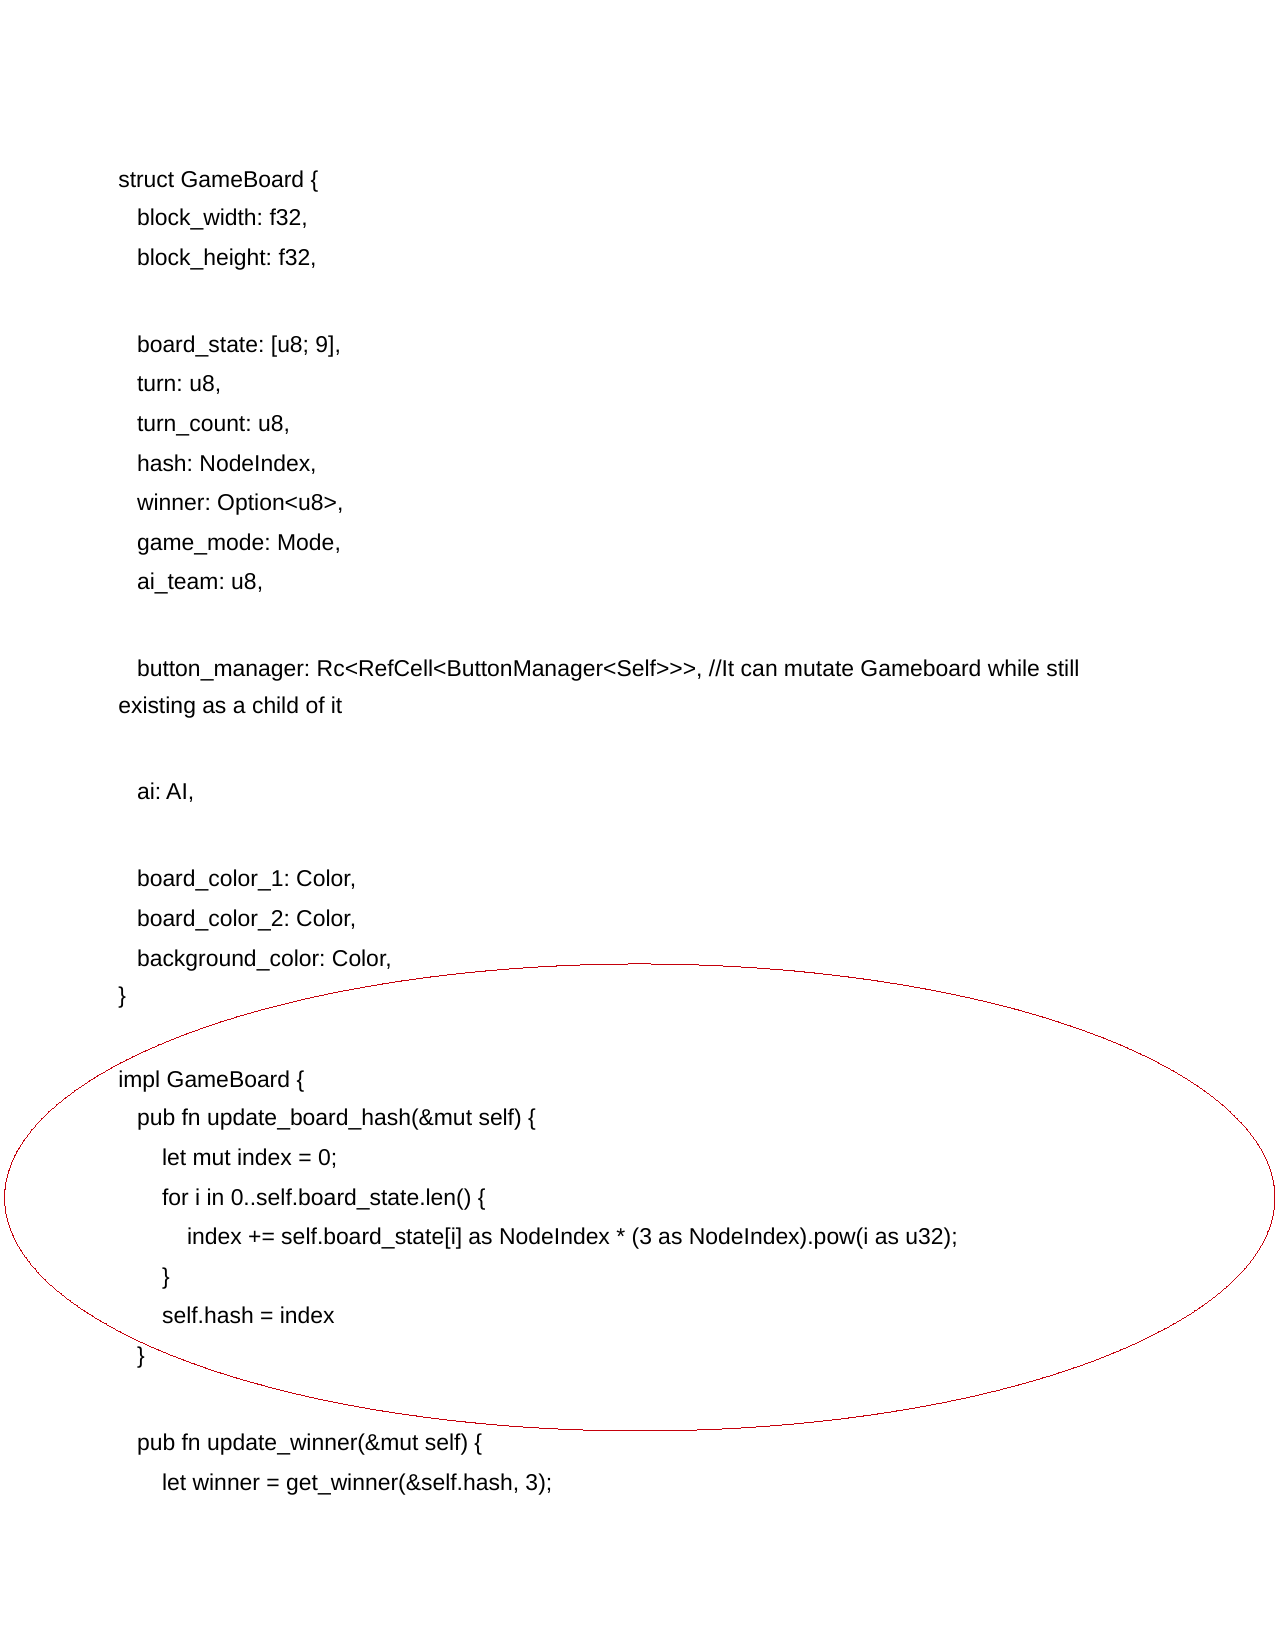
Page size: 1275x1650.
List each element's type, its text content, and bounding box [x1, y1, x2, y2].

text for i in 0..self.board_state.len() { [118, 1182, 1157, 1210]
text hash: NodeIndex, [118, 448, 1157, 476]
text winner: Option<u8>, [118, 487, 1157, 516]
text board_color_2: Color, [118, 903, 1157, 932]
text let winner = get_winner(&self.hash, 3); [118, 1467, 1157, 1496]
text self.hash = index [118, 1300, 1157, 1329]
text turn_count: u8, [118, 408, 1157, 437]
text index += self.board_state[i] as NodeIndex * (3 as NodeIndex).pow(i as u32); [118, 1221, 1157, 1250]
text struct GameBoard { [118, 166, 1157, 192]
text board_color_1: Color, [118, 863, 1157, 892]
text } [118, 1340, 1157, 1369]
text } [118, 982, 1157, 1008]
text pub fn update_winner(&mut self) { [118, 1427, 1157, 1456]
text block_height: f32, [118, 242, 1157, 270]
text } [118, 1261, 1157, 1289]
text game_mode: Mode, [118, 527, 1157, 556]
text button_manager: Rc<RefCell<ButtonManager<Self>>>, //It can mutate Gameboard while still existing as a child of it [118, 653, 1157, 719]
text background_color: Color, [118, 943, 1157, 971]
text turn: u8, [118, 368, 1157, 397]
text let mut index = 0; [118, 1142, 1157, 1171]
text ai_team: u8, [118, 566, 1157, 595]
text pub fn update_board_hash(&mut self) { [118, 1102, 1157, 1131]
text ai: AI, [118, 776, 1157, 805]
text board_state: [u8; 9], [118, 329, 1157, 358]
text block_width: f32, [118, 202, 1157, 231]
text impl GameBoard { [118, 1066, 1157, 1092]
